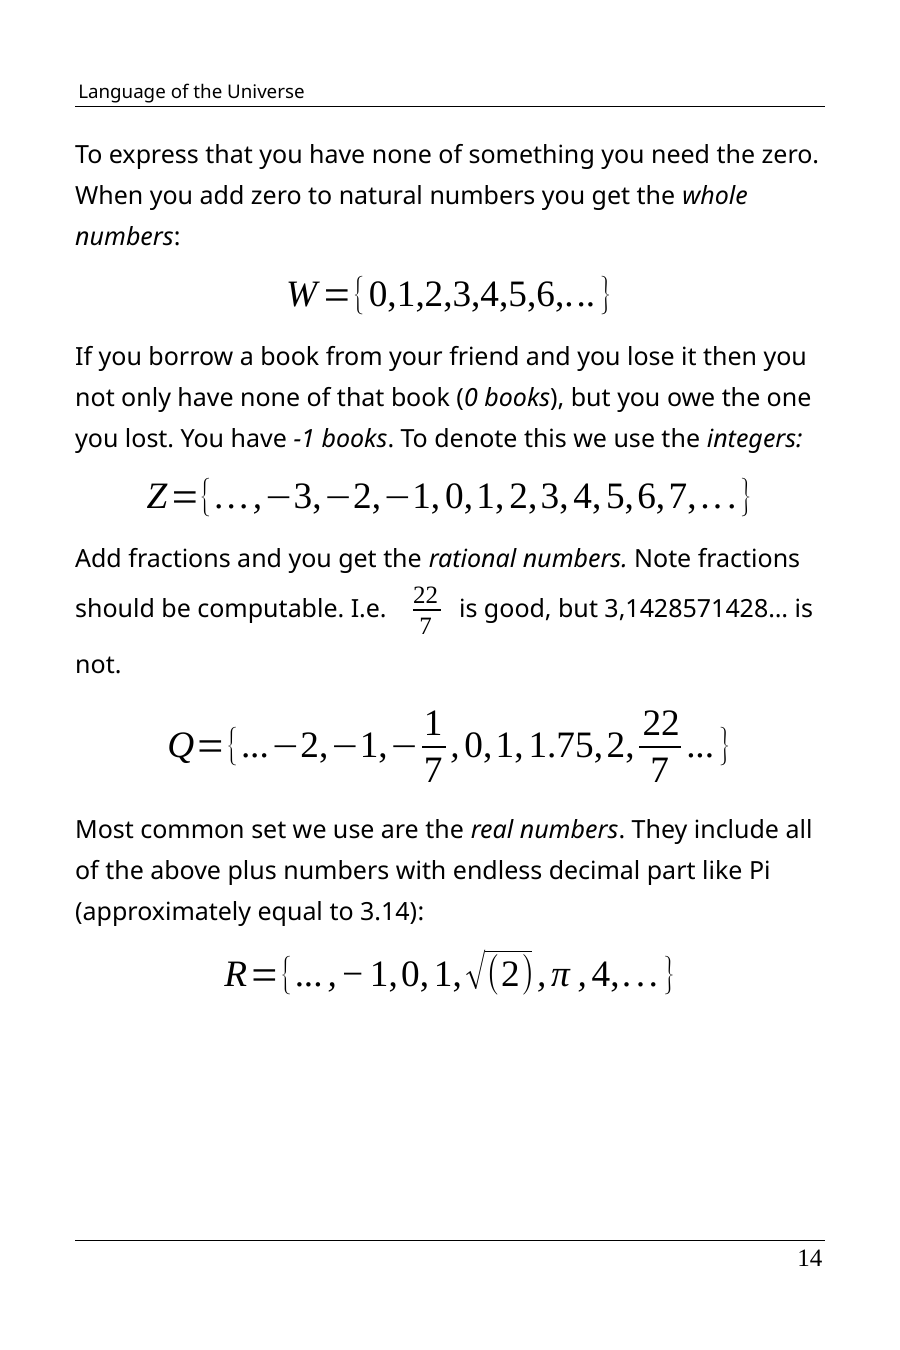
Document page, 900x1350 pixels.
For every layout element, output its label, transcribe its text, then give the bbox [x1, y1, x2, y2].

text To express that you have none of something you need the zero. When you add zero to natural numbers you get the whole numbers: [75, 137, 825, 252]
text Add fractions and you get the rational numbers. Note fractions should be computable. I.e. is good, but 3,1428571428… is not. [75, 540, 825, 681]
text Most common set we use are the real numbers. They include all of the above plus numbers with endless decimal part like Pi (approximately equal to 3.14): [75, 812, 825, 928]
text If you borrow a book from your friend and you lose it then you not only have none of that book (0 books), but you owe the one you lost. You have -1 books. To denote this we use the integers: [75, 338, 825, 454]
